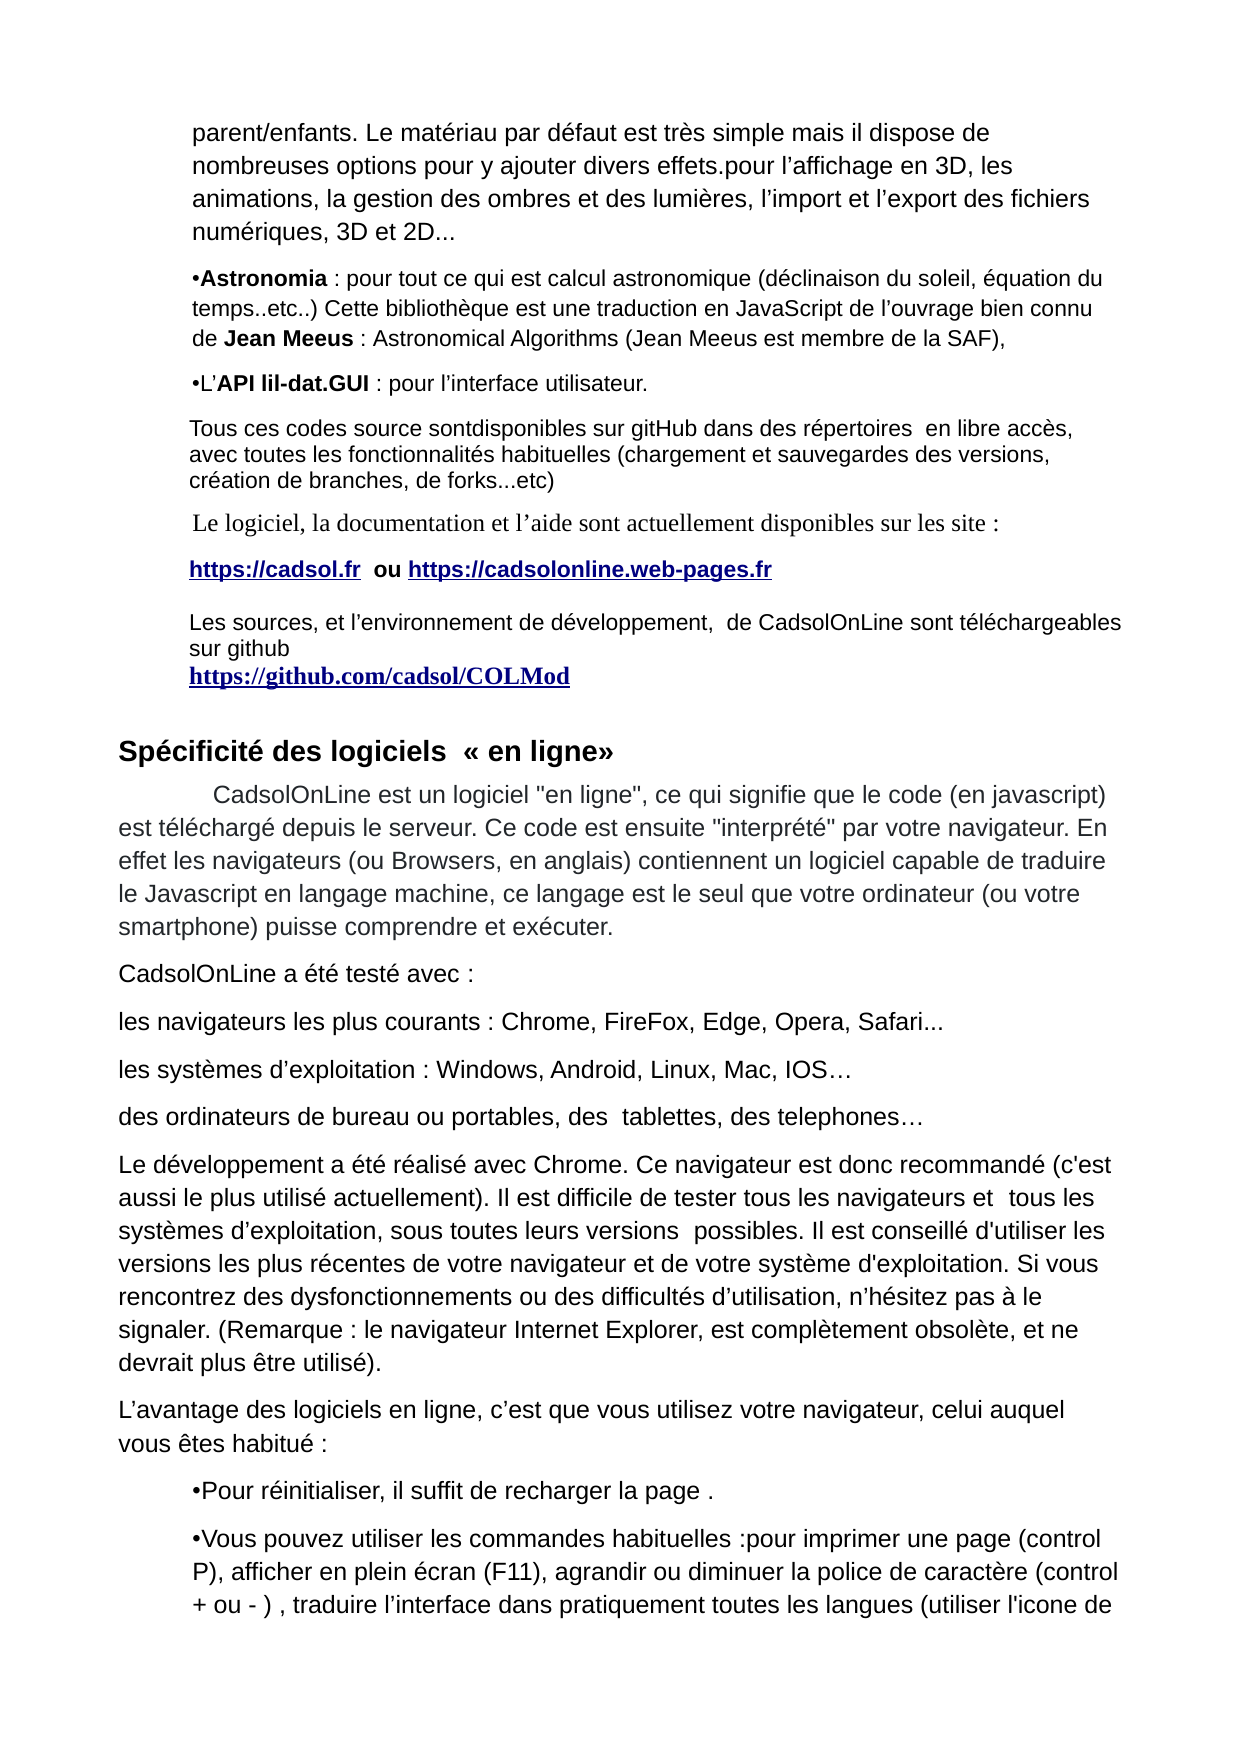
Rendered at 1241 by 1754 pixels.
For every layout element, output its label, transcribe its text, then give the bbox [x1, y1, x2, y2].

text CadsolOnLine a été testé avec : [118, 959, 1122, 988]
text https://github.com/cadsol/COLMod [189, 661, 1122, 690]
list Astronomia : pour tout ce qui est calcul astronomique (déclinaison du soleil, équation du temps..etc..) Cette bibliothèque est une traduction en JavaScript de l’ouvrage bien connu de Jean Meeus : Astronomical Algorithms (Jean Meeus est membre de la SAF), [118, 265, 1122, 352]
text Le développement a été réalisé avec Chrome. Ce navigateur est donc recommandé (c'est aussi le plus utilisé actuellement). Il est difficile de tester tous les navigateurs et tous les systèmes d’exploitation, sous toutes leurs versions possibles. Il est conseillé d'utiliser les versions les plus récentes de votre navigateur et de votre système d'exploitation. Si vous rencontrez des dysfonctionnements ou des difficultés d’utilisation, n’hésitez pas à le signaler. (Remarque : le navigateur Internet Explorer, est complètement obsolète, et ne devrait plus être utilisé). [118, 1150, 1122, 1377]
subtitle Spécificité des logiciels « en ligne» [118, 733, 1122, 767]
text Le logiciel, la documentation et l’aide sont actuellement disponibles sur les site : [118, 508, 1122, 537]
list L’API lil-dat.GUI : pour l’interface utilisateur. [118, 370, 1122, 396]
text les systèmes d’exploitation : Windows, Android, Linux, Mac, IOS… [118, 1054, 1122, 1083]
text les navigateurs les plus courants : Chrome, FireFox, Edge, Opera, Safari... [118, 1007, 1122, 1036]
text Les sources, et l’environnement de développement, de CadsolOnLine sont téléchargeables sur github [189, 609, 1122, 661]
text des ordinateurs de bureau ou portables, des tablettes, des telephones… [118, 1102, 1122, 1131]
text https://cadsol.fr ou https://cadsolonline.web-pages.fr [189, 556, 1122, 582]
list Pour réinitialiser, il suffit de recharger la page . [118, 1476, 1122, 1505]
list parent/enfants. Le matériau par défaut est très simple mais il dispose de nombreuses options pour y ajouter divers effets.pour l’affichage en 3D, les animations, la gestion des ombres et des lumières, l’import et l’export des fichiers numériques, 3D et 2D... [118, 118, 1122, 246]
text L’avantage des logiciels en ligne, c’est que vous utilisez votre navigateur, celui auquel vous êtes habitué : [118, 1396, 1122, 1457]
text CadsolOnLine est un logiciel "en ligne", ce qui signifie que le code (en javascript) est téléchargé depuis le serveur. Ce code est ensuite "interprété" par votre navigateur. En effet les navigateurs (ou Browsers, en anglais) contiennent un logiciel capable de traduire le Javascript en langage machine, ce langage est le seul que votre ordinateur (ou votre smartphone) puisse comprendre et exécuter. [118, 779, 1122, 941]
text Tous ces codes source sontdisponibles sur gitHub dans des répertoires en libre accès, avec toutes les fonctionnalités habituelles (chargement et sauvegardes des versions, création de branches, de forks...etc) [189, 415, 1122, 494]
list Vous pouvez utiliser les commandes habituelles :pour imprimer une page (control P), afficher en plein écran (F11), agrandir ou diminuer la police de caractère (control + ou - ) , traduire l’interface dans pratiquement toutes les langues (utiliser l'icone de [118, 1524, 1122, 1619]
